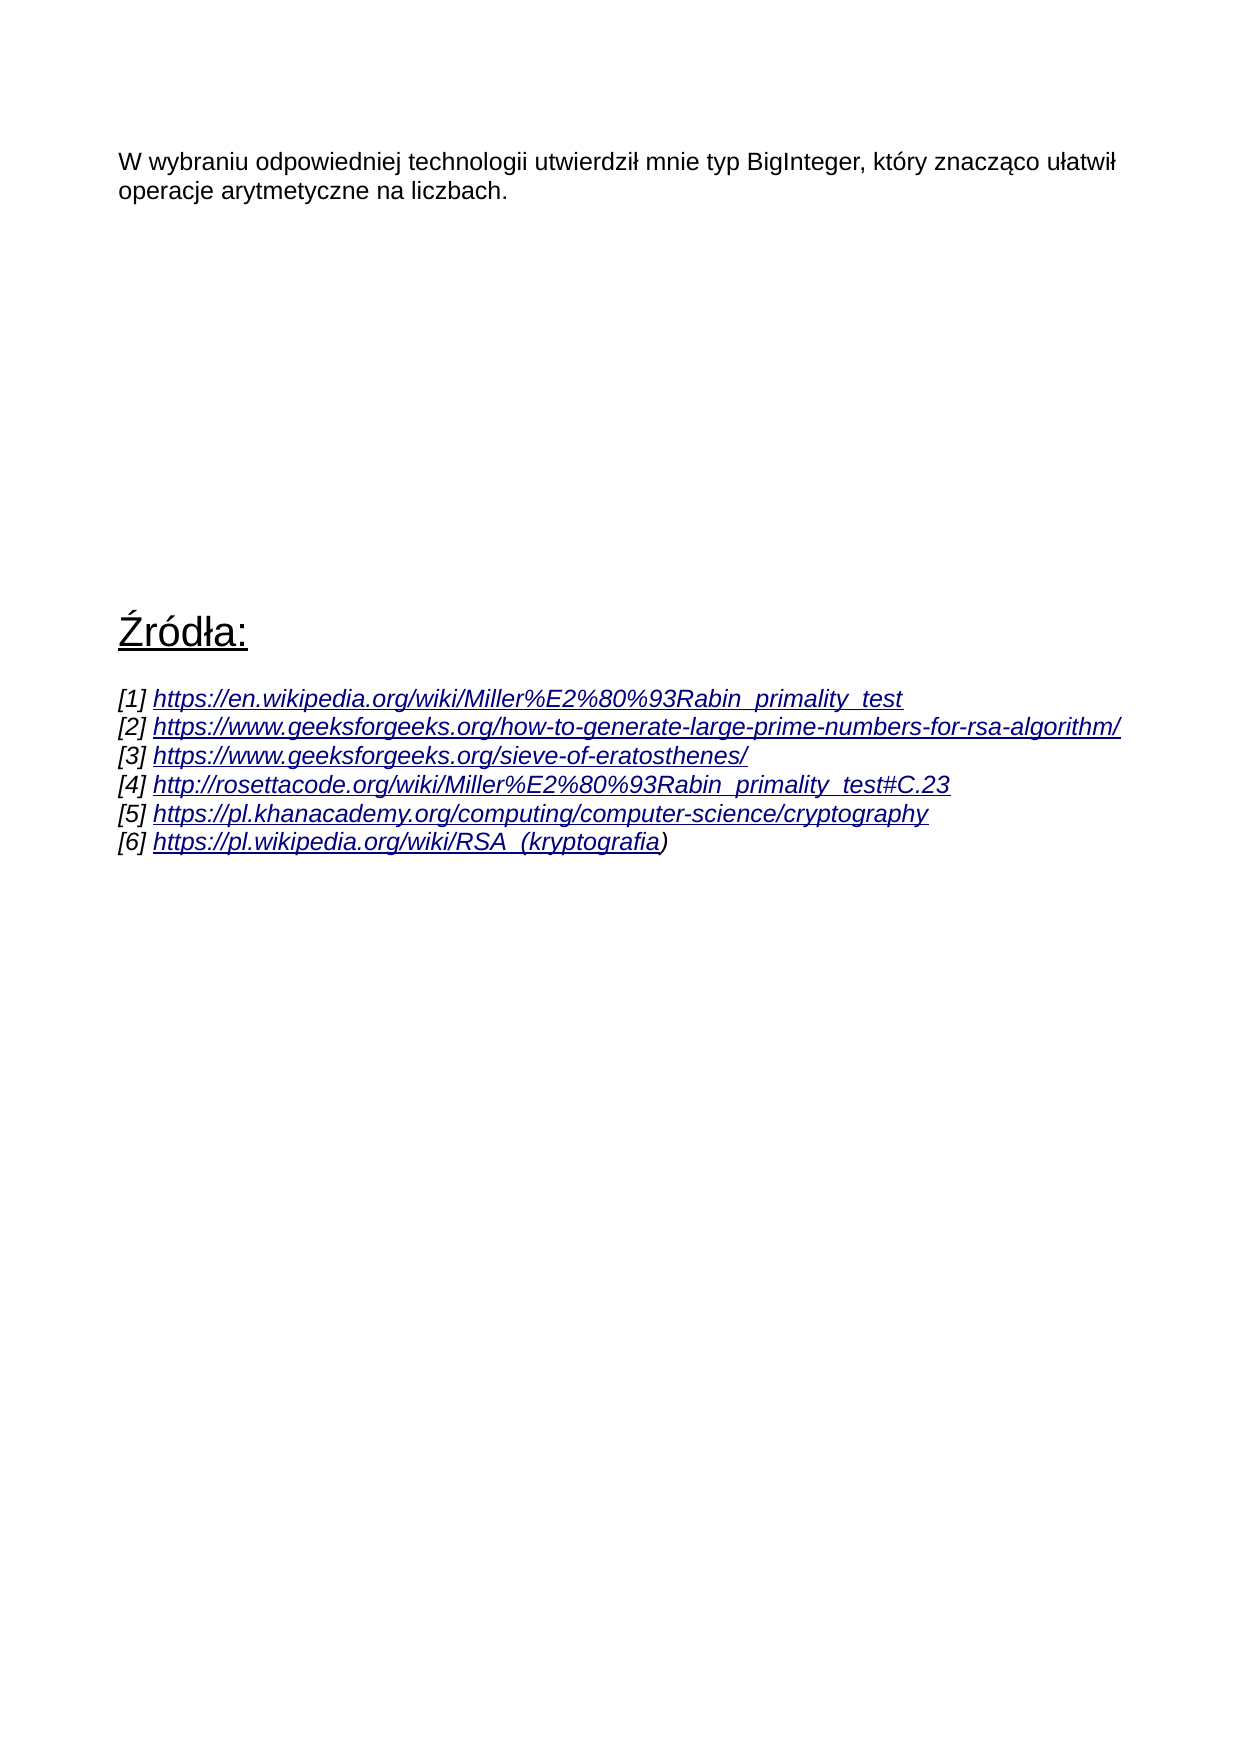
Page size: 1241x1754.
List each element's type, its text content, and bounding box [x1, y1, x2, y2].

text [2] https://www.geeksforgeeks.org/how-to-generate-large-prime-numbers-for-rsa-algorithm/ [118, 712, 1122, 741]
text W wybraniu odpowiedniej technologii utwierdził mnie typ BigInteger, który znacząco ułatwił operacje arytmetyczne na liczbach. [118, 147, 1122, 204]
text Źródła: [118, 607, 1122, 655]
text [1] https://en.wikipedia.org/wiki/Miller%E2%80%93Rabin_primality_test [118, 683, 1122, 712]
text [3] https://www.geeksforgeeks.org/sieve-of-eratosthenes/ [118, 741, 1122, 770]
text [5] https://pl.khanacademy.org/computing/computer-science/cryptography [118, 798, 1122, 827]
text [6] https://pl.wikipedia.org/wiki/RSA_(kryptografia) [118, 827, 1122, 856]
text [4] http://rosettacode.org/wiki/Miller%E2%80%93Rabin_primality_test#C.23 [118, 770, 1122, 798]
